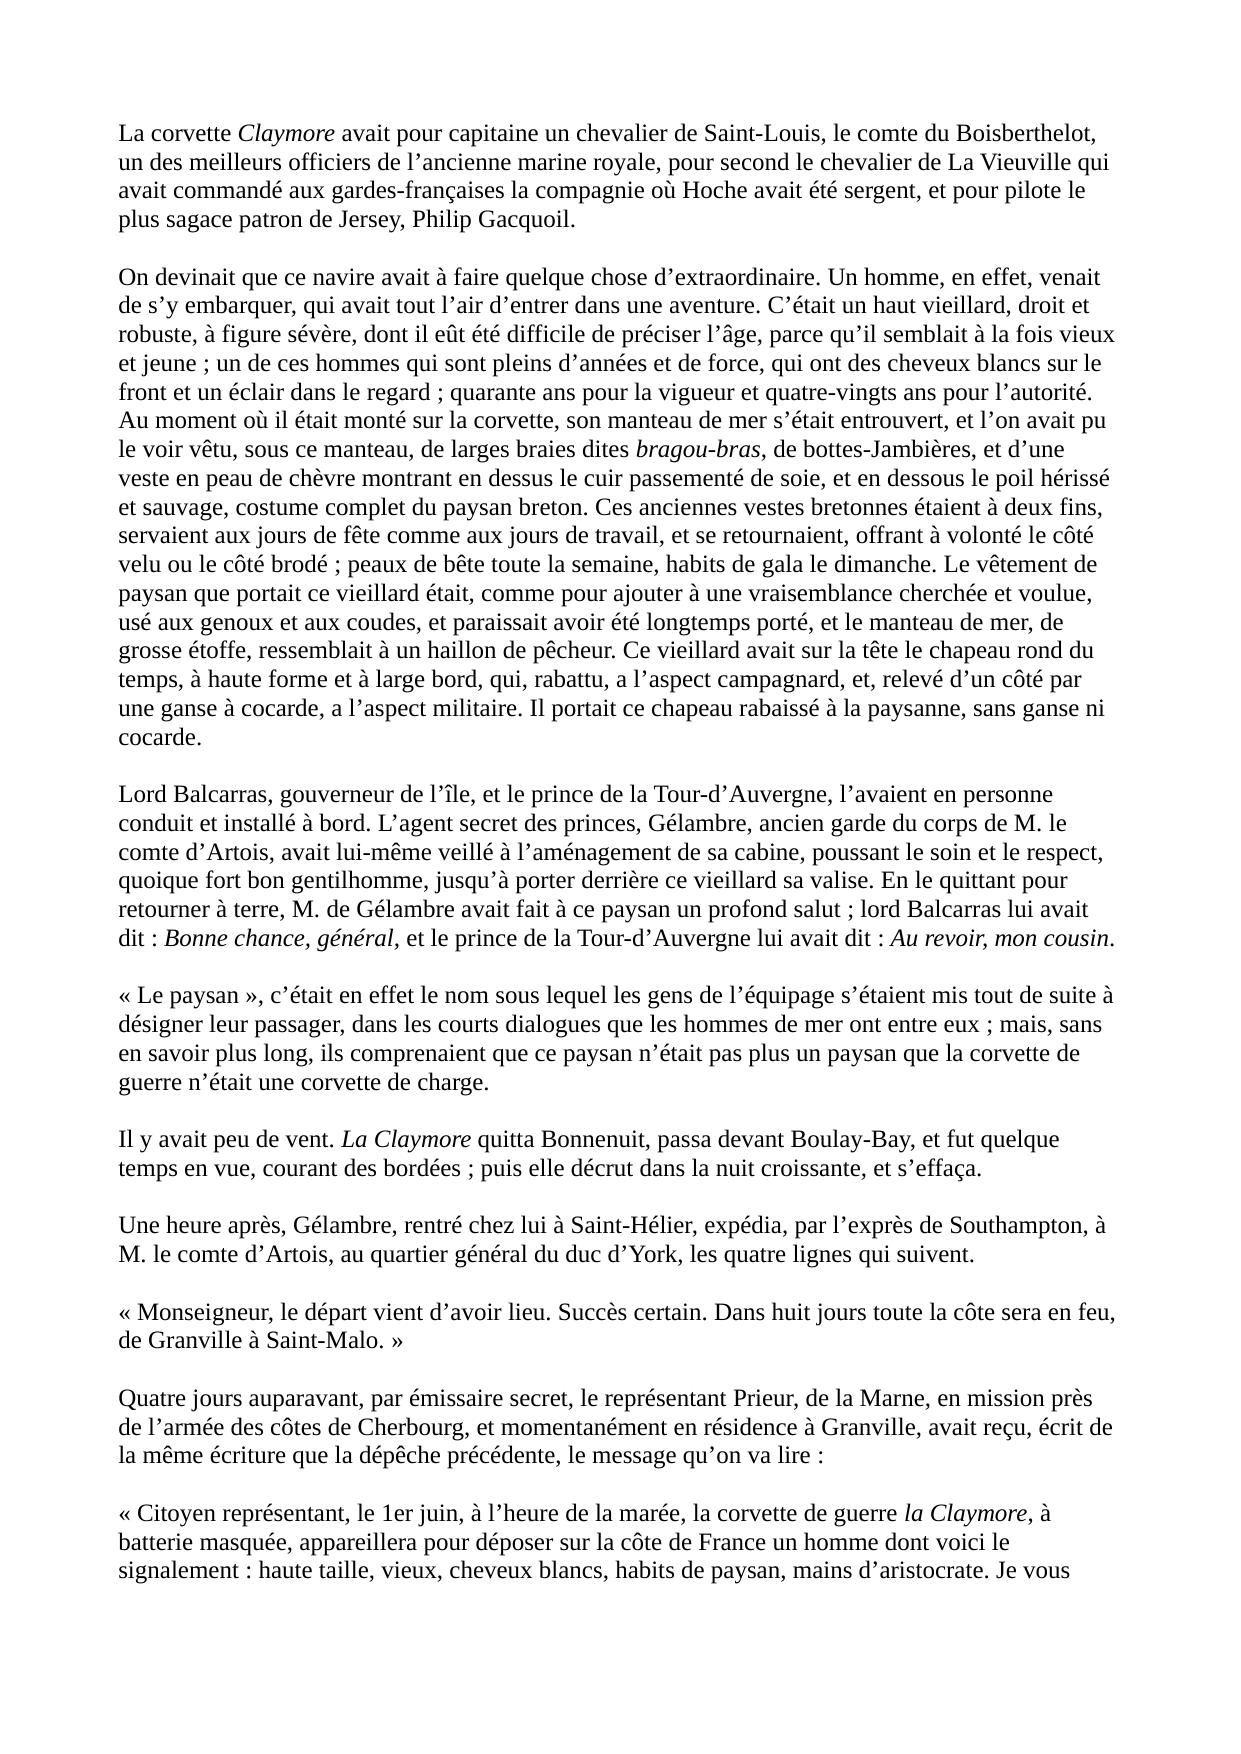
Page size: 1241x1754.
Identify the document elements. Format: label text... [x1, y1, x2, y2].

text Il y avait peu de vent. La Claymore quitta Bonnenuit, passa devant Boulay-Bay, et fut quelque temps en vue, courant des bordées ; puis elle décrut dans la nuit croissante, et s’effaça. [118, 1124, 1122, 1182]
text « Citoyen représentant, le 1er juin, à l’heure de la marée, la corvette de guerre la Claymore, à batterie masquée, appareillera pour déposer sur la côte de France un homme dont voici le signalement : haute taille, vieux, cheveux blancs, habits de paysan, mains d’aristocrate. Je vous [118, 1498, 1122, 1584]
text « Le paysan », c’était en effet le nom sous lequel les gens de l’équipage s’étaient mis tout de suite à désigner leur passager, dans les courts dialogues que les hommes de mer ont entre eux ; mais, sans en savoir plus long, ils comprenaient que ce paysan n’était pas plus un paysan que la corvette de guerre n’était une corvette de charge. [118, 981, 1122, 1096]
text « Monseigneur, le départ vient d’avoir lieu. Succès certain. Dans huit jours toute la côte sera en feu, de Granville à Saint-Malo. » [118, 1297, 1122, 1354]
text La corvette Claymore avait pour capitaine un chevalier de Saint-Louis, le comte du Boisberthelot, un des meilleurs officiers de l’ancienne marine royale, pour second le chevalier de La Vieuville qui avait commandé aux gardes-françaises la compagnie où Hoche avait été sergent, et pour pilote le plus sagace patron de Jersey, Philip Gacquoil. [118, 118, 1122, 233]
text Lord Balcarras, gouverneur de l’île, et le prince de la Tour-d’Auvergne, l’avaient en personne conduit et installé à bord. L’agent secret des princes, Gélambre, ancien garde du corps de M. le comte d’Artois, avait lui-même veillé à l’aménagement de sa cabine, poussant le soin et le respect, quoique fort bon gentilhomme, jusqu’à porter derrière ce vieillard sa valise. En le quittant pour retourner à terre, M. de Gélambre avait fait à ce paysan un profond salut ; lord Balcarras lui avait dit : Bonne chance, général, et le prince de la Tour-d’Auvergne lui avait dit : Au revoir, mon cousin. [118, 779, 1122, 952]
text Une heure après, Gélambre, rentré chez lui à Saint-Hélier, expédia, par l’exprès de Southampton, à M. le comte d’Artois, au quartier général du duc d’York, les quatre lignes qui suivent. [118, 1211, 1122, 1268]
text Quatre jours auparavant, par émissaire secret, le représentant Prieur, de la Marne, en mission près de l’armée des côtes de Cherbourg, et momentanément en résidence à Granville, avait reçu, écrit de la même écriture que la dépêche précédente, le message qu’on va lire : [118, 1383, 1122, 1469]
text On devinait que ce navire avait à faire quelque chose d’extraordinaire. Un homme, en effet, venait de s’y embarquer, qui avait tout l’air d’entrer dans une aventure. C’était un haut vieillard, droit et robuste, à figure sévère, dont il eût été difficile de préciser l’âge, parce qu’il semblait à la fois vieux et jeune ; un de ces hommes qui sont pleins d’années et de force, qui ont des cheveux blancs sur le front et un éclair dans le regard ; quarante ans pour la vigueur et quatre-vingts ans pour l’autorité. Au moment où il était monté sur la corvette, son manteau de mer s’était entrouvert, et l’on avait pu le voir vêtu, sous ce manteau, de larges braies dites bragou-bras, de bottes-Jambières, et d’une veste en peau de chèvre montrant en dessus le cuir passementé de soie, et en dessous le poil hérissé et sauvage, costume complet du paysan breton. Ces anciennes vestes bretonnes étaient à deux fins, servaient aux jours de fête comme aux jours de travail, et se retournaient, offrant à volonté le côté velu ou le côté brodé ; peaux de bête toute la semaine, habits de gala le dimanche. Le vêtement de paysan que portait ce vieillard était, comme pour ajouter à une vraisemblance cherchée et voulue, usé aux genoux et aux coudes, et paraissait avoir été longtemps porté, et le manteau de mer, de grosse étoffe, ressemblait à un haillon de pêcheur. Ce vieillard avait sur la tête le chapeau rond du temps, à haute forme et à large bord, qui, rabattu, a l’aspect campagnard, et, relevé d’un côté par une ganse à cocarde, a l’aspect militaire. Il portait ce chapeau rabaissé à la paysanne, sans ganse ni cocarde. [118, 262, 1122, 751]
